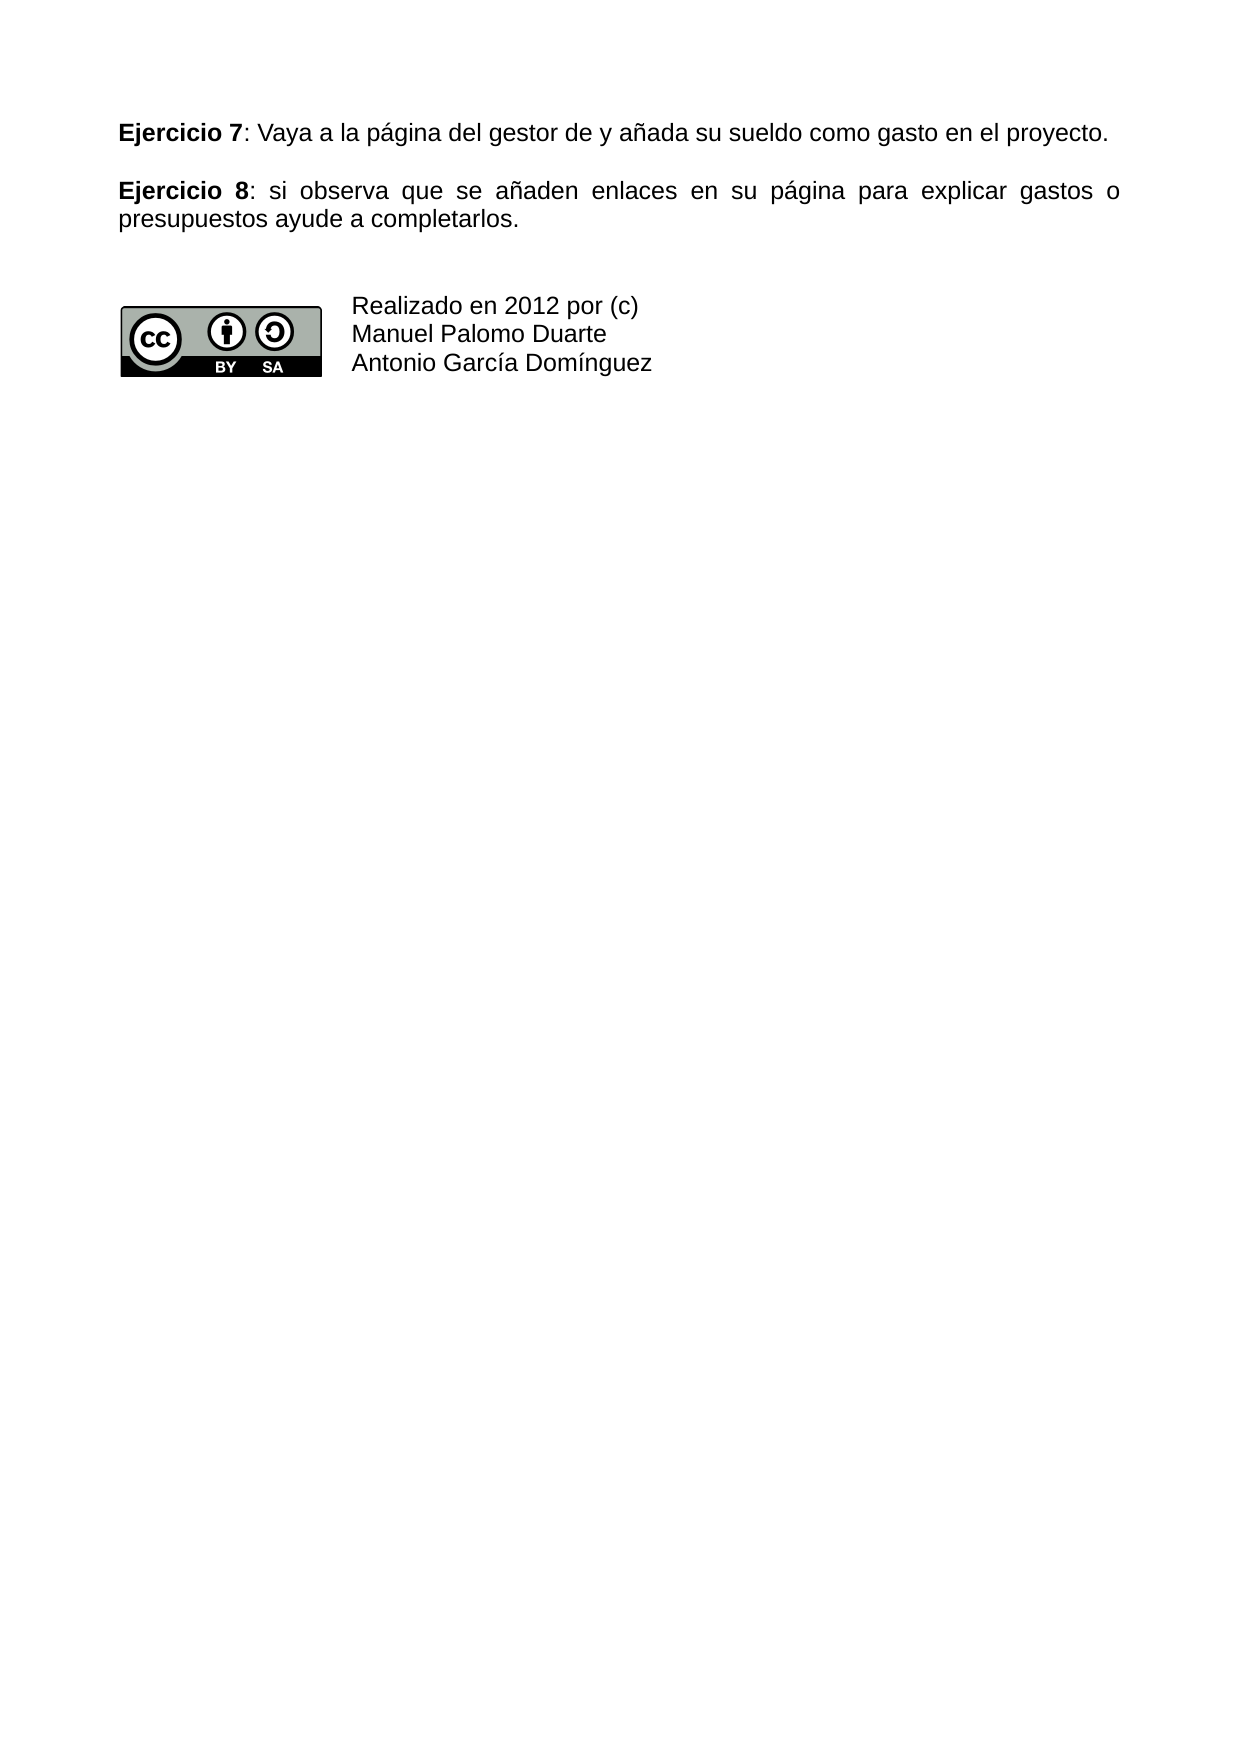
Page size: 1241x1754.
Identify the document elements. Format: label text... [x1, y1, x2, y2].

text Ejercicio 8: si observa que se añaden enlaces en su página para explicar gastos o presupuestos ayude a completarlos. [118, 176, 1122, 233]
picture [120, 306, 322, 377]
text Ejercicio 7: Vaya a la página del gestor de y añada su sueldo como gasto en el proyecto. [118, 118, 1122, 147]
text Manuel Palomo Duarte [322, 319, 1122, 348]
text Realizado en 2012 por (c) [118, 291, 1122, 319]
text Antonio García Domínguez [322, 348, 1122, 377]
